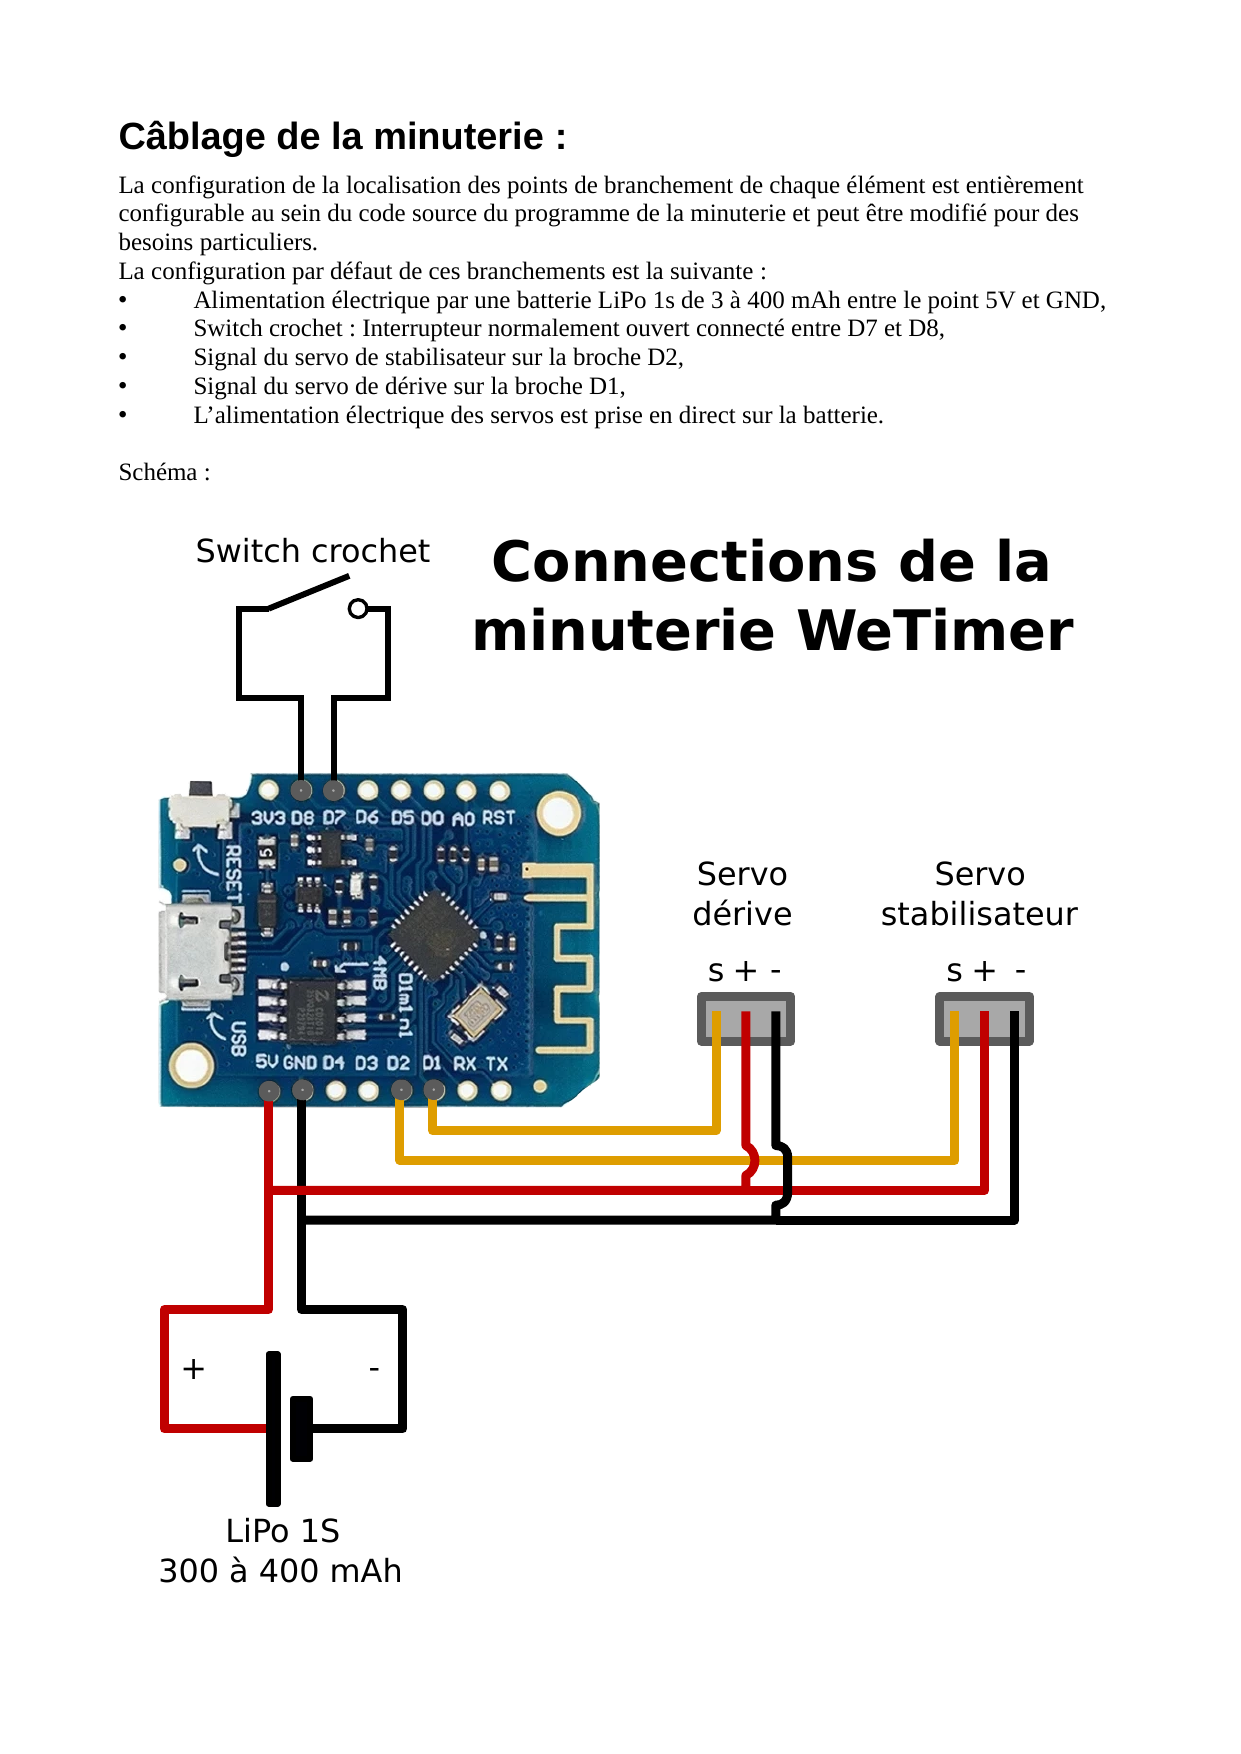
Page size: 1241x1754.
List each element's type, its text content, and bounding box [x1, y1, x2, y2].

text Schéma : [118, 457, 1122, 486]
list Alimentation électrique par une batterie LiPo 1s de 3 à 400 mAh entre le point 5V et GND, [118, 285, 1122, 313]
list Switch crochet : Interrupteur normalement ouvert connecté entre D7 et D8, [118, 313, 1122, 342]
subtitle Câblage de la minuterie : [118, 113, 1122, 157]
list L’alimentation électrique des servos est prise en direct sur la batterie. [118, 400, 1122, 428]
text La configuration de la localisation des points de branchement de chaque élément est entièrement configurable au sein du code source du programme de la minuterie et peut être modifié pour des besoins particuliers. [118, 170, 1122, 256]
list Signal du servo de dérive sur la broche D1, [118, 371, 1122, 400]
text La configuration par défaut de ces branchements est la suivante : [118, 256, 1122, 285]
list Signal du servo de stabilisateur sur la broche D2, [118, 342, 1122, 371]
